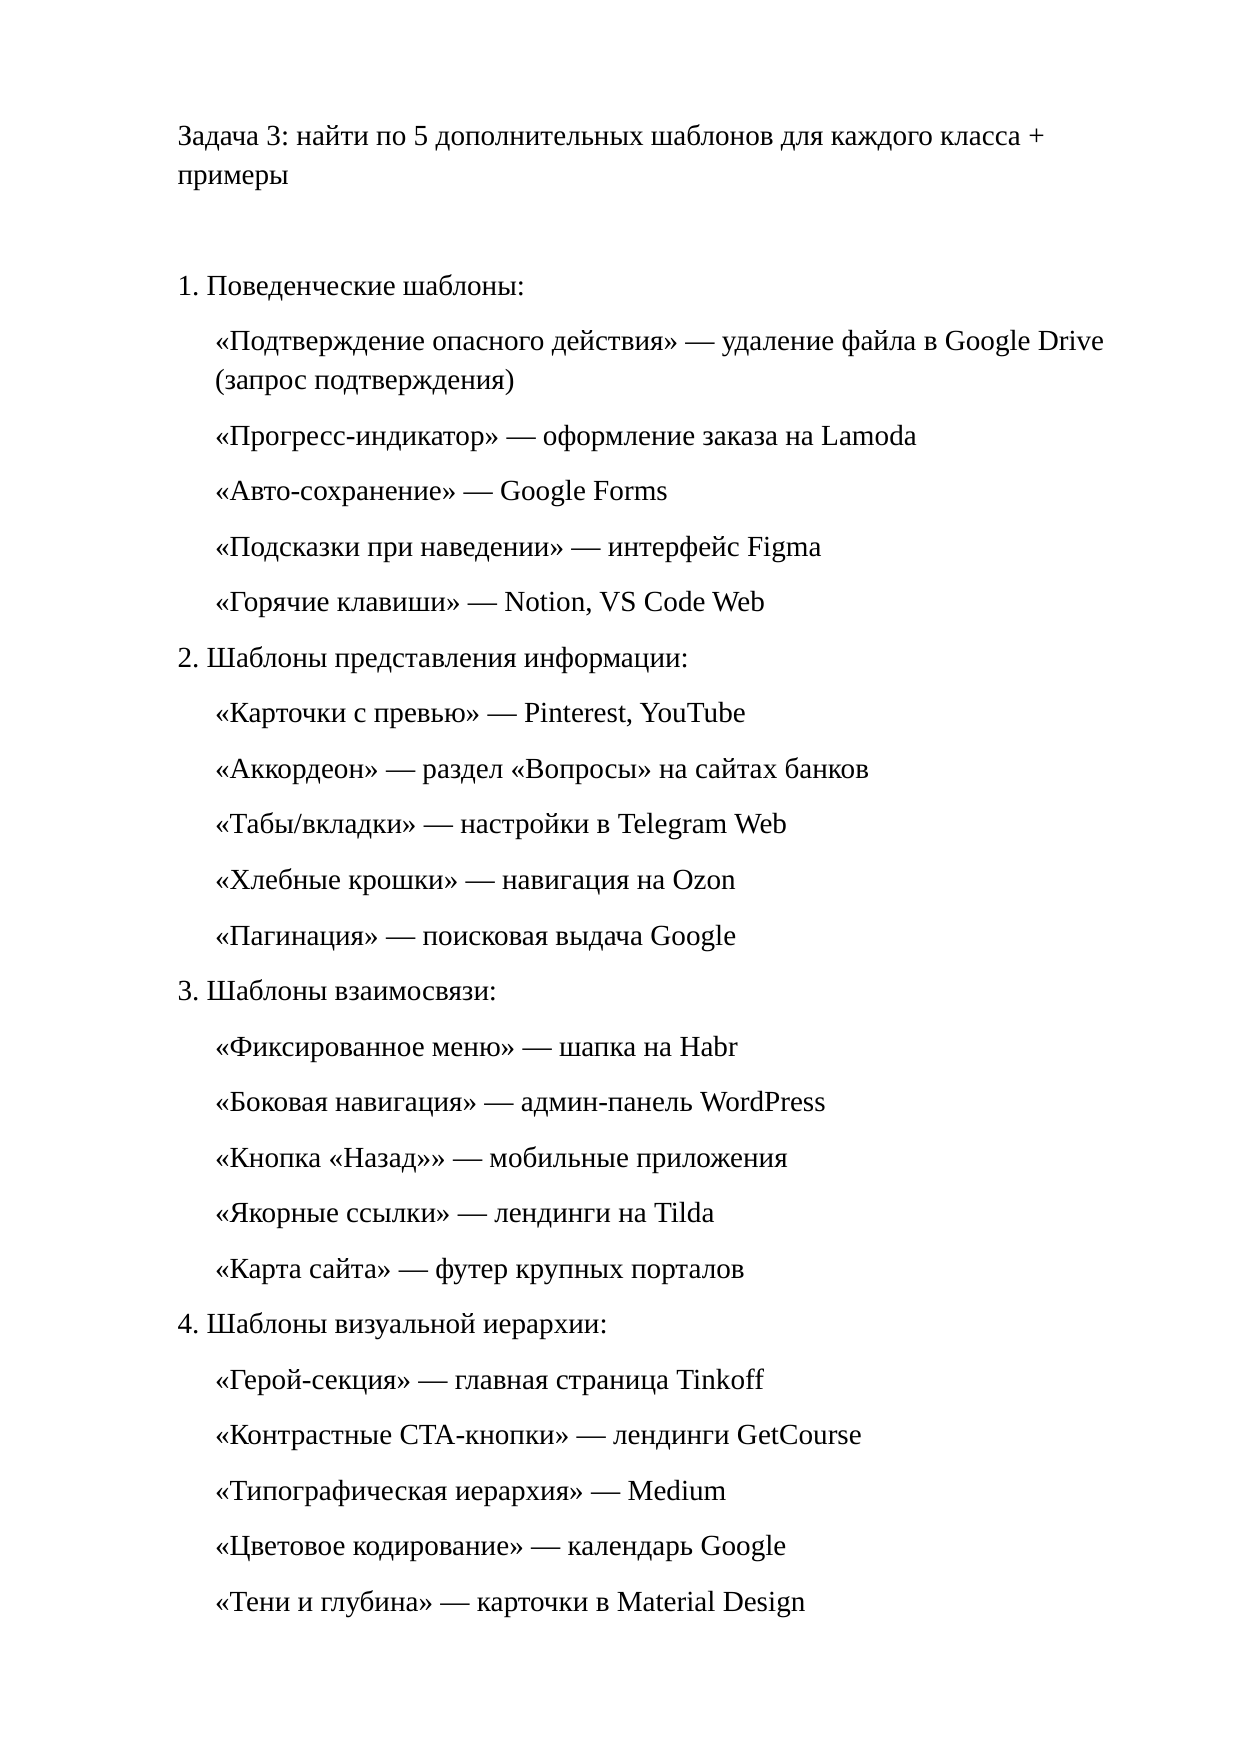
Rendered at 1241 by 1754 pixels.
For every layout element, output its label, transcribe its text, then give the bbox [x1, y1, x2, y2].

text «Фиксированное меню» — шапка на Habr [215, 1029, 1152, 1062]
text «Типографическая иерархия» — Medium [215, 1473, 1152, 1506]
text 4. Шаблоны визуальной иерархии: [177, 1306, 1152, 1340]
text «Кнопка «Назад»» — мобильные приложения [215, 1140, 1152, 1173]
text «Герой-секция» — главная страница Tinkoff [215, 1362, 1152, 1395]
text «Карточки с превью» — Pinterest, YouTube [215, 696, 1152, 729]
text 2. Шаблоны представления информации: [177, 640, 1152, 673]
text «Цветовое кодирование» — календарь Google [215, 1528, 1152, 1562]
text «Аккордеон» — раздел «Вопросы» на сайтах банков [215, 751, 1152, 784]
text «Авто-сохранение» — Google Forms [215, 473, 1152, 507]
text «Контрастные CTA-кнопки» — лендинги GetCourse [215, 1417, 1152, 1451]
text «Подтверждение опасного действия» — удаление файла в Google Drive (запрос подтверждения) [215, 323, 1152, 396]
text «Прогресс-индикатор» — оформление заказа на Lamoda [215, 418, 1152, 451]
text 3. Шаблоны взаимосвязи: [177, 973, 1152, 1007]
text «Табы/вкладки» — настройки в Telegram Web [215, 807, 1152, 840]
text «Тени и глубина» — карточки в Material Design [215, 1584, 1152, 1617]
text «Пагинация» — поисковая выдача Google [215, 918, 1152, 951]
text «Боковая навигация» — админ-панель WordPress [215, 1084, 1152, 1118]
text «Горячие клавиши» — Notion, VS Code Web [215, 584, 1152, 618]
text 1. Поведенческие шаблоны: [177, 268, 1152, 302]
text «Подсказки при наведении» — интерфейс Figma [215, 529, 1152, 562]
text Задача 3: найти по 5 дополнительных шаблонов для каждого класса + примеры [177, 118, 1152, 191]
text «Карта сайта» — футер крупных порталов [215, 1251, 1152, 1284]
text «Хлебные крошки» — навигация на Ozon [215, 862, 1152, 896]
text «Якорные ссылки» — лендинги на Tilda [215, 1195, 1152, 1229]
